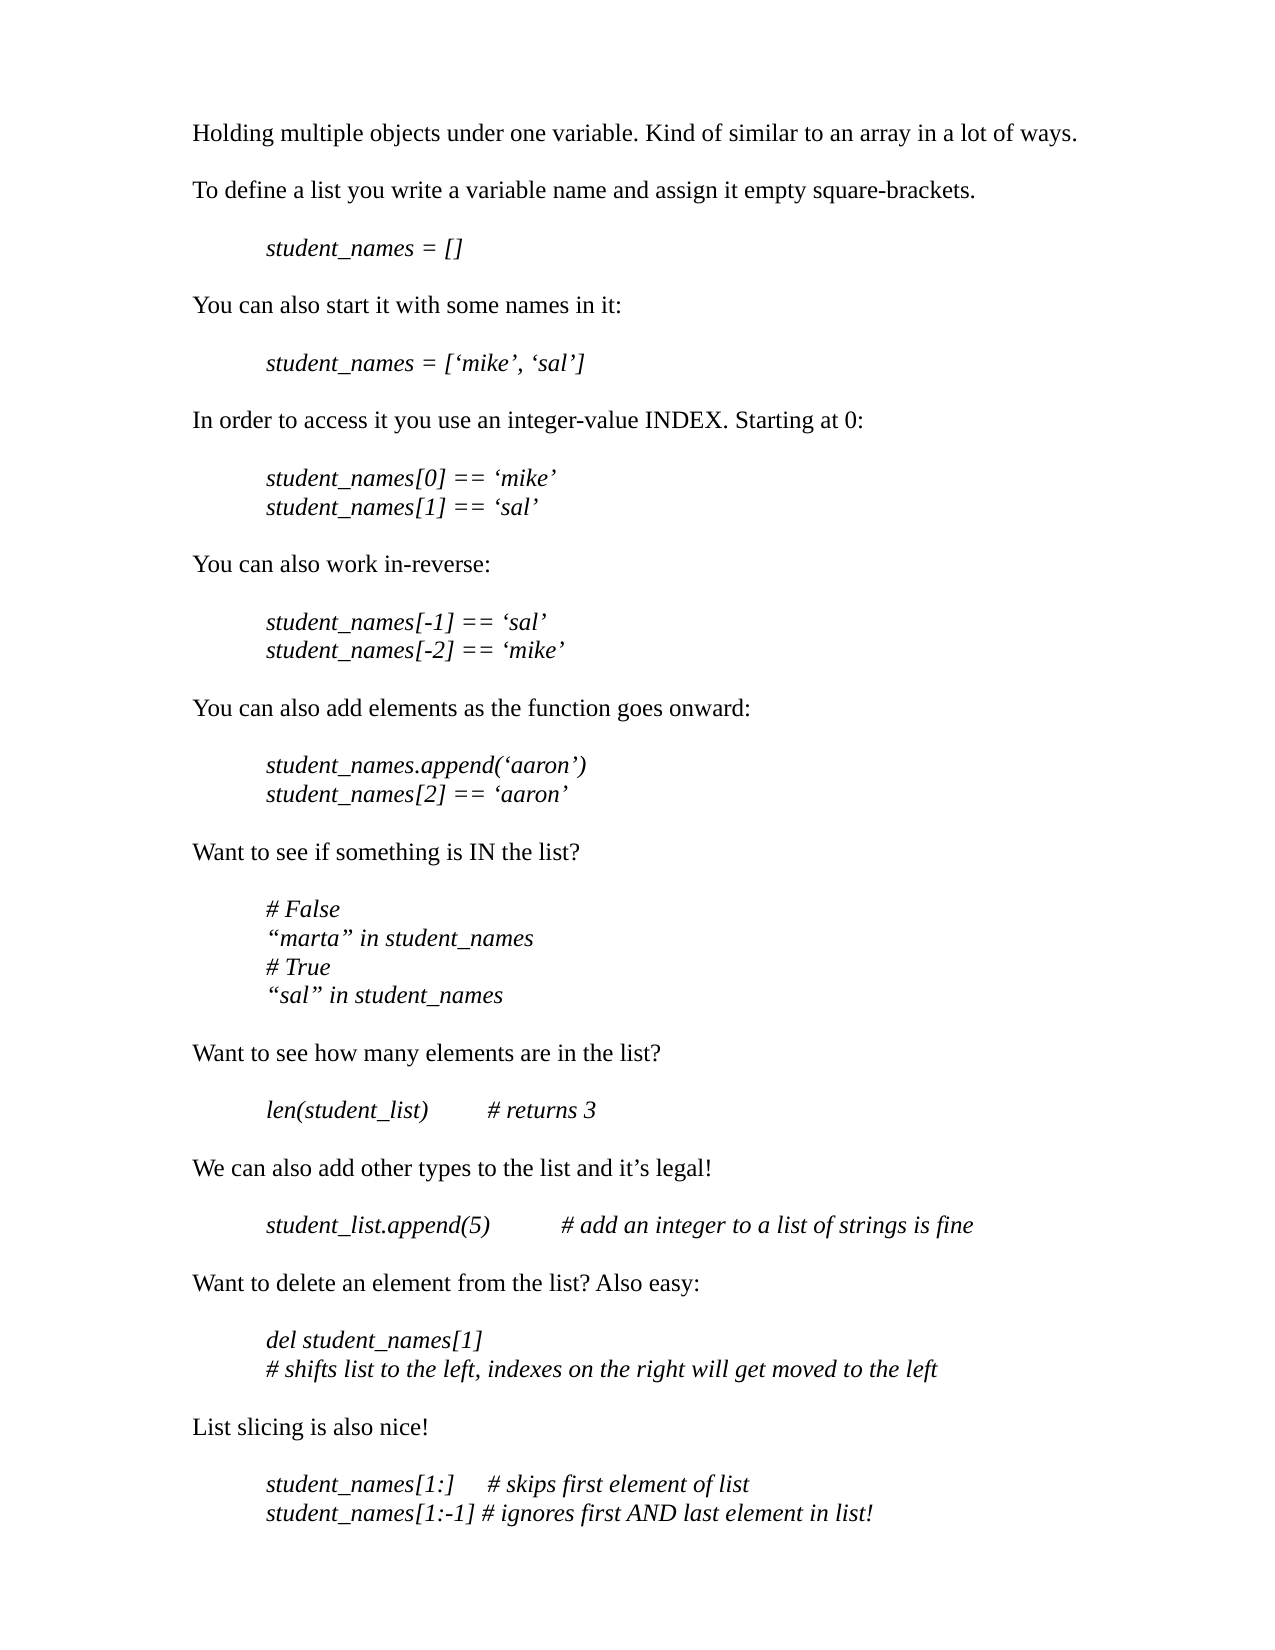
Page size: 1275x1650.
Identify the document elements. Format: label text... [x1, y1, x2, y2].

text del student_names[1] [118, 1326, 1157, 1354]
text # False [118, 894, 1157, 923]
text Want to see how many elements are in the list? [118, 1038, 1157, 1067]
text student_names[2] == ‘aaron’ [118, 779, 1157, 808]
text student_list.append(5) # add an integer to a list of strings is fine [118, 1211, 1157, 1239]
text student_names[0] == ‘mike’ [118, 463, 1157, 492]
text # True [118, 952, 1157, 981]
text You can also add elements as the function goes onward: [118, 693, 1157, 722]
text student_names[-2] == ‘mike’ [118, 636, 1157, 664]
text “sal” in student_names [118, 981, 1157, 1009]
text student_names[1:] # skips first element of list [118, 1469, 1157, 1498]
text Holding multiple objects under one variable. Kind of similar to an array in a lot of ways. [118, 118, 1157, 147]
text In order to access it you use an integer-value INDEX. Starting at 0: [118, 406, 1157, 434]
text # shifts list to the left, indexes on the right will get moved to the left [118, 1354, 1157, 1383]
text “marta” in student_names [118, 923, 1157, 952]
text student_names[-1] == ‘sal’ [118, 607, 1157, 636]
text You can also start it with some names in it: [118, 291, 1157, 319]
text List slicing is also nice! [118, 1412, 1157, 1441]
text student_names = [‘mike’, ‘sal’] [118, 348, 1157, 377]
text student_names = [] [118, 233, 1157, 262]
text We can also add other types to the list and it’s legal! [118, 1153, 1157, 1182]
text student_names.append(‘aaron’) [118, 751, 1157, 779]
text To define a list you write a variable name and assign it empty square-brackets. [118, 176, 1157, 204]
text len(student_list) # returns 3 [118, 1096, 1157, 1124]
text student_names[1] == ‘sal’ [118, 492, 1157, 521]
text Want to see if something is IN the list? [118, 837, 1157, 866]
text student_names[1:-1] # ignores first AND last element in list! [118, 1498, 1157, 1527]
text Want to delete an element from the list? Also easy: [118, 1268, 1157, 1297]
text You can also work in-reverse: [118, 549, 1157, 578]
